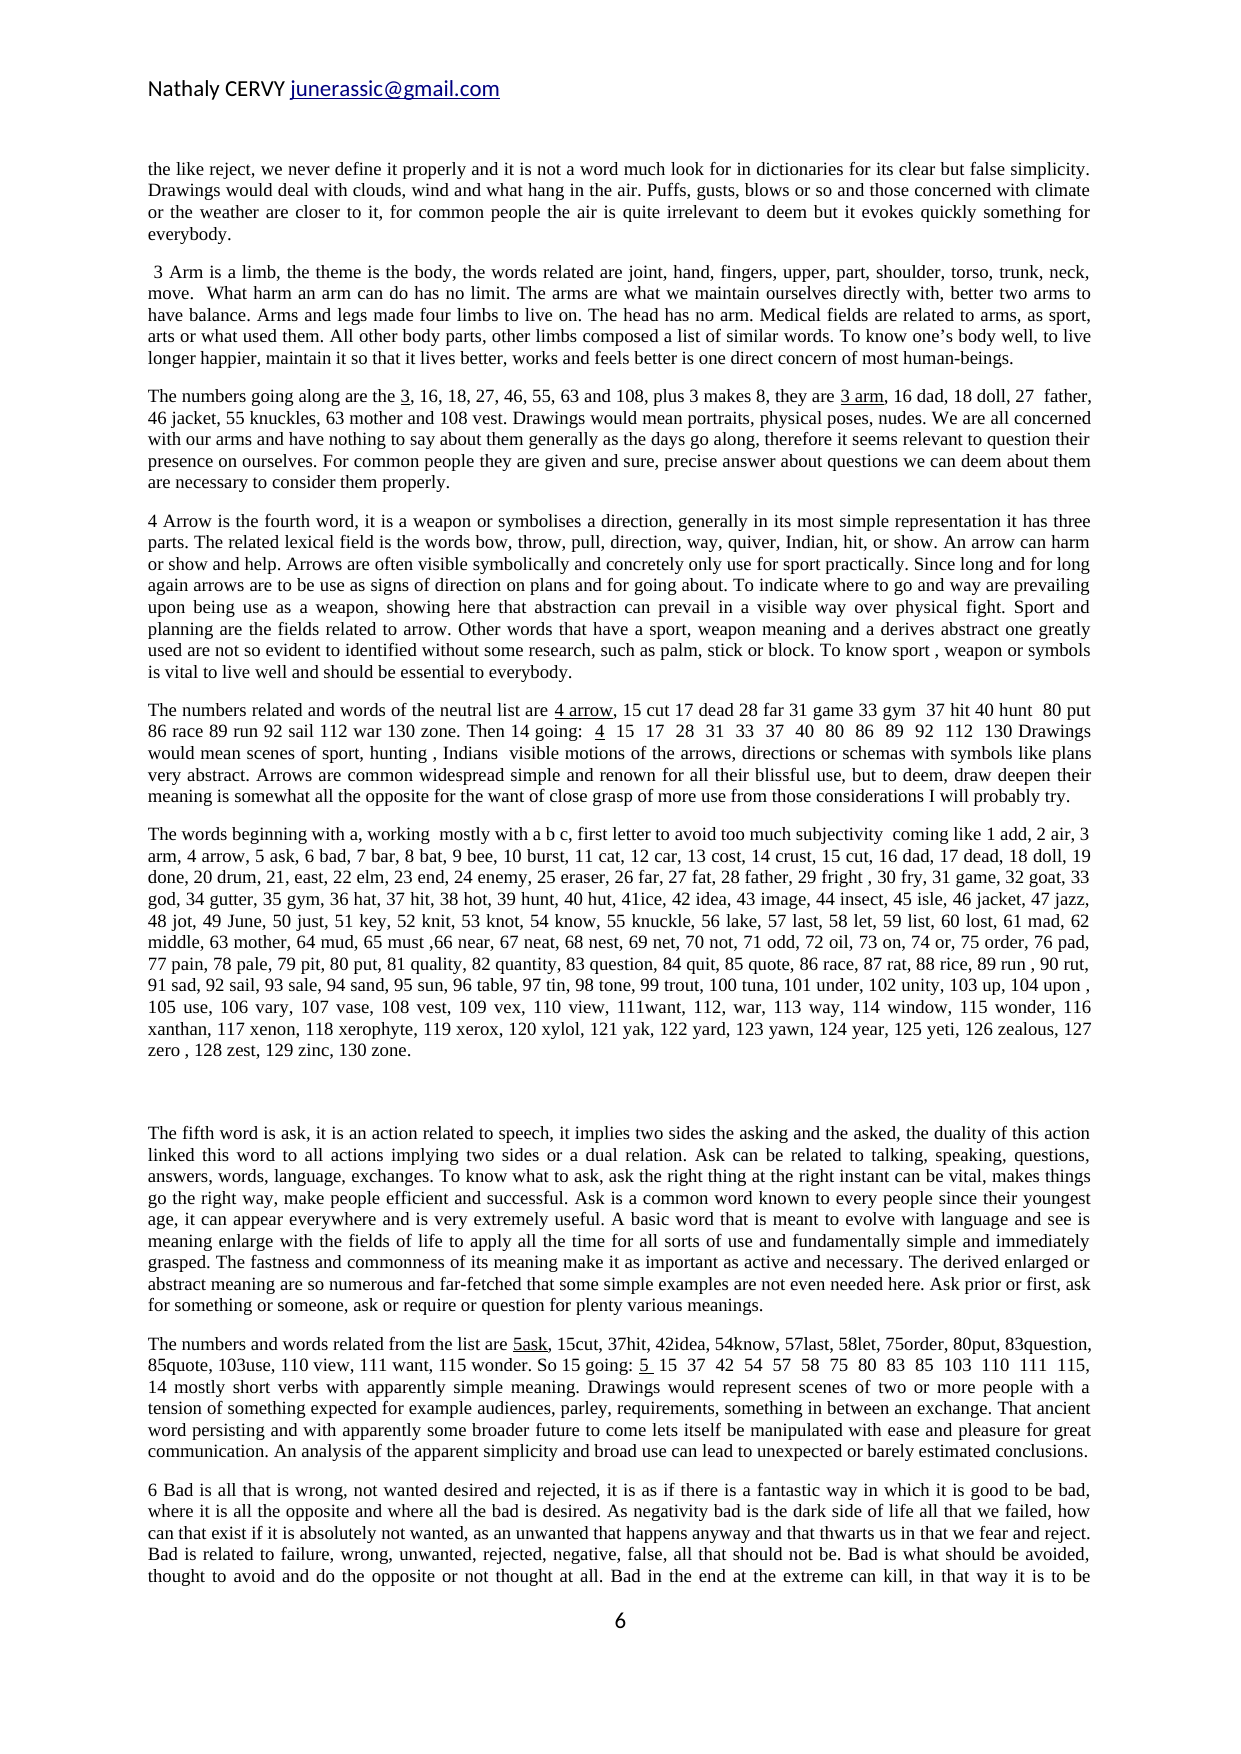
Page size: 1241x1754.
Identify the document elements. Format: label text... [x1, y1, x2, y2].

text The numbers related and words of the neutral list are 4 arrow, 15 cut 17 dead 28 far 31 game 33 gym 37 hit 40 hunt 80 put 86 race 89 run 92 sail 112 war 130 zone. Then 14 going: 4 15 17 28 31 33 37 40 80 86 89 92 112 130 Drawings would mean scenes of sport, hunting , Indians visible motions of the arrows, directions or schemas with symbols like plans very abstract. Arrows are common widespread simple and renown for all their blissful use, but to deem, draw deepen their meaning is somewhat all the opposite for the want of close grasp of more use from those considerations I will probably try. [148, 699, 1093, 807]
text 3 Arm is a limb, the theme is the body, the words related are joint, hand, fingers, upper, part, shoulder, torso, trunk, neck, move. What harm an arm can do has no limit. The arms are what we maintain ourselves directly with, better two arms to have balance. Arms and legs made four limbs to live on. The head has no arm. Medical fields are related to arms, as sport, arts or what used them. All other body parts, other limbs composed a list of similar words. To know one’s body well, to live longer happier, maintain it so that it lives better, works and feels better is one direct concern of most human-beings. [148, 261, 1093, 368]
text The numbers and words related from the list are 5ask, 15cut, 37hit, 42idea, 54know, 57last, 58let, 75order, 80put, 83question, 85quote, 103use, 110 view, 111 want, 115 wonder. So 15 going: 5 15 37 42 54 57 58 75 80 83 85 103 110 111 115, 14 mostly short verbs with apparently simple meaning. Drawings would represent scenes of two or more people with a tension of something expected for example audiences, parley, requirements, something in between an exchange. That ancient word persisting and with apparently some broader future to come lets itself be manipulated with ease and pleasure for great communication. An analysis of the apparent simplicity and broad use can lead to unexpected or barely estimated conclusions. [148, 1333, 1093, 1462]
text The numbers going along are the 3, 16, 18, 27, 46, 55, 63 and 108, plus 3 makes 8, they are 3 arm, 16 dad, 18 doll, 27 father, 46 jacket, 55 knuckles, 63 mother and 108 vest. Drawings would mean portraits, physical poses, nudes. We are all concerned with our arms and have nothing to say about them generally as the days go along, therefore it seems relevant to question their presence on ourselves. For common people they are given and sure, precise answer about questions we can deem about them are necessary to consider them properly. [148, 385, 1093, 493]
text The words beginning with a, working mostly with a b c, first letter to avoid too much subjectivity coming like 1 add, 2 air, 3 arm, 4 arrow, 5 ask, 6 bad, 7 bar, 8 bat, 9 bee, 10 burst, 11 cat, 12 car, 13 cost, 14 crust, 15 cut, 16 dad, 17 dead, 18 doll, 19 done, 20 drum, 21, east, 22 elm, 23 end, 24 enemy, 25 eraser, 26 far, 27 fat, 28 father, 29 fright , 30 fry, 31 game, 32 goat, 33 god, 34 gutter, 35 gym, 36 hat, 37 hit, 38 hot, 39 hunt, 40 hut, 41ice, 42 idea, 43 image, 44 insect, 45 isle, 46 jacket, 47 jazz, 48 jot, 49 June, 50 just, 51 key, 52 knit, 53 knot, 54 know, 55 knuckle, 56 lake, 57 last, 58 let, 59 list, 60 lost, 61 mad, 62 middle, 63 mother, 64 mud, 65 must ,66 near, 67 neat, 68 nest, 69 net, 70 not, 71 odd, 72 oil, 73 on, 74 or, 75 order, 76 pad, 77 pain, 78 pale, 79 pit, 80 put, 81 quality, 82 quantity, 83 question, 84 quit, 85 quote, 86 race, 87 rat, 88 rice, 89 run , 90 rut, 91 sad, 92 sail, 93 sale, 94 sand, 95 sun, 96 table, 97 tin, 98 tone, 99 trout, 100 tuna, 101 under, 102 unity, 103 up, 104 upon , 105 use, 106 vary, 107 vase, 108 vest, 109 vex, 110 view, 111want, 112, war, 113 way, 114 window, 115 wonder, 116 xanthan, 117 xenon, 118 xerophyte, 119 xerox, 120 xylol, 121 yak, 122 yard, 123 yawn, 124 year, 125 yeti, 126 zealous, 127 zero , 128 zest, 129 zinc, 130 zone. [148, 823, 1093, 1061]
text 4 Arrow is the fourth word, it is a weapon or symbolises a direction, generally in its most simple representation it has three parts. The related lexical field is the words bow, throw, pull, direction, way, quiver, Indian, hit, or show. An arrow can harm or show and help. Arrows are often visible symbolically and concretely only use for sport practically. Since long and for long again arrows are to be use as signs of direction on plans and for going about. To indicate where to go and way are prevailing upon being use as a weapon, showing here that abstraction can prevail in a visible way over physical fight. Sport and planning are the fields related to arrow. Other words that have a sport, weapon meaning and a derives abstract one greatly used are not so evident to identified without some research, such as palm, stick or block. To know sport , weapon or symbols is vital to live well and should be essential to everybody. [148, 510, 1093, 682]
text The fifth word is ask, it is an action related to speech, it implies two sides the asking and the asked, the duality of this action linked this word to all actions implying two sides or a dual relation. Ask can be related to talking, speaking, questions, answers, words, language, exchanges. To know what to ask, ask the right thing at the right instant can be vital, makes things go the right way, make people efficient and successful. Ask is a common word known to every people since their youngest age, it can appear everywhere and is very extremely useful. A basic word that is meant to evolve with language and see is meaning enlarge with the fields of life to apply all the time for all sorts of use and fundamentally simple and immediately grasped. The fastness and commonness of its meaning make it as important as active and necessary. The derived enlarged or abstract meaning are so numerous and far-fetched that some simple examples are not even needed here. Ask prior or first, ask for something or someone, ask or require or question for plenty various meanings. [148, 1122, 1093, 1316]
text the like reject, we never define it properly and it is not a word much look for in dictionaries for its clear but false simplicity. Drawings would deal with clouds, wind and what hang in the air. Puffs, gusts, blows or so and those concerned with climate or the weather are closer to it, for common people the air is quite irrelevant to deem but it evokes quickly something for everybody. [148, 158, 1093, 244]
text 6 Bad is all that is wrong, not wanted desired and rejected, it is as if there is a fantastic way in which it is good to be bad, where it is all the opposite and where all the bad is desired. As negativity bad is the dark side of life all that we failed, how can that exist if it is absolutely not wanted, as an unwanted that happens anyway and that thwarts us in that we fear and reject. Bad is related to failure, wrong, unwanted, rejected, negative, false, all that should not be. Bad is what should be avoided, thought to avoid and do the opposite or not thought at all. Bad in the end at the extreme can kill, in that way it is to be [148, 1479, 1093, 1586]
